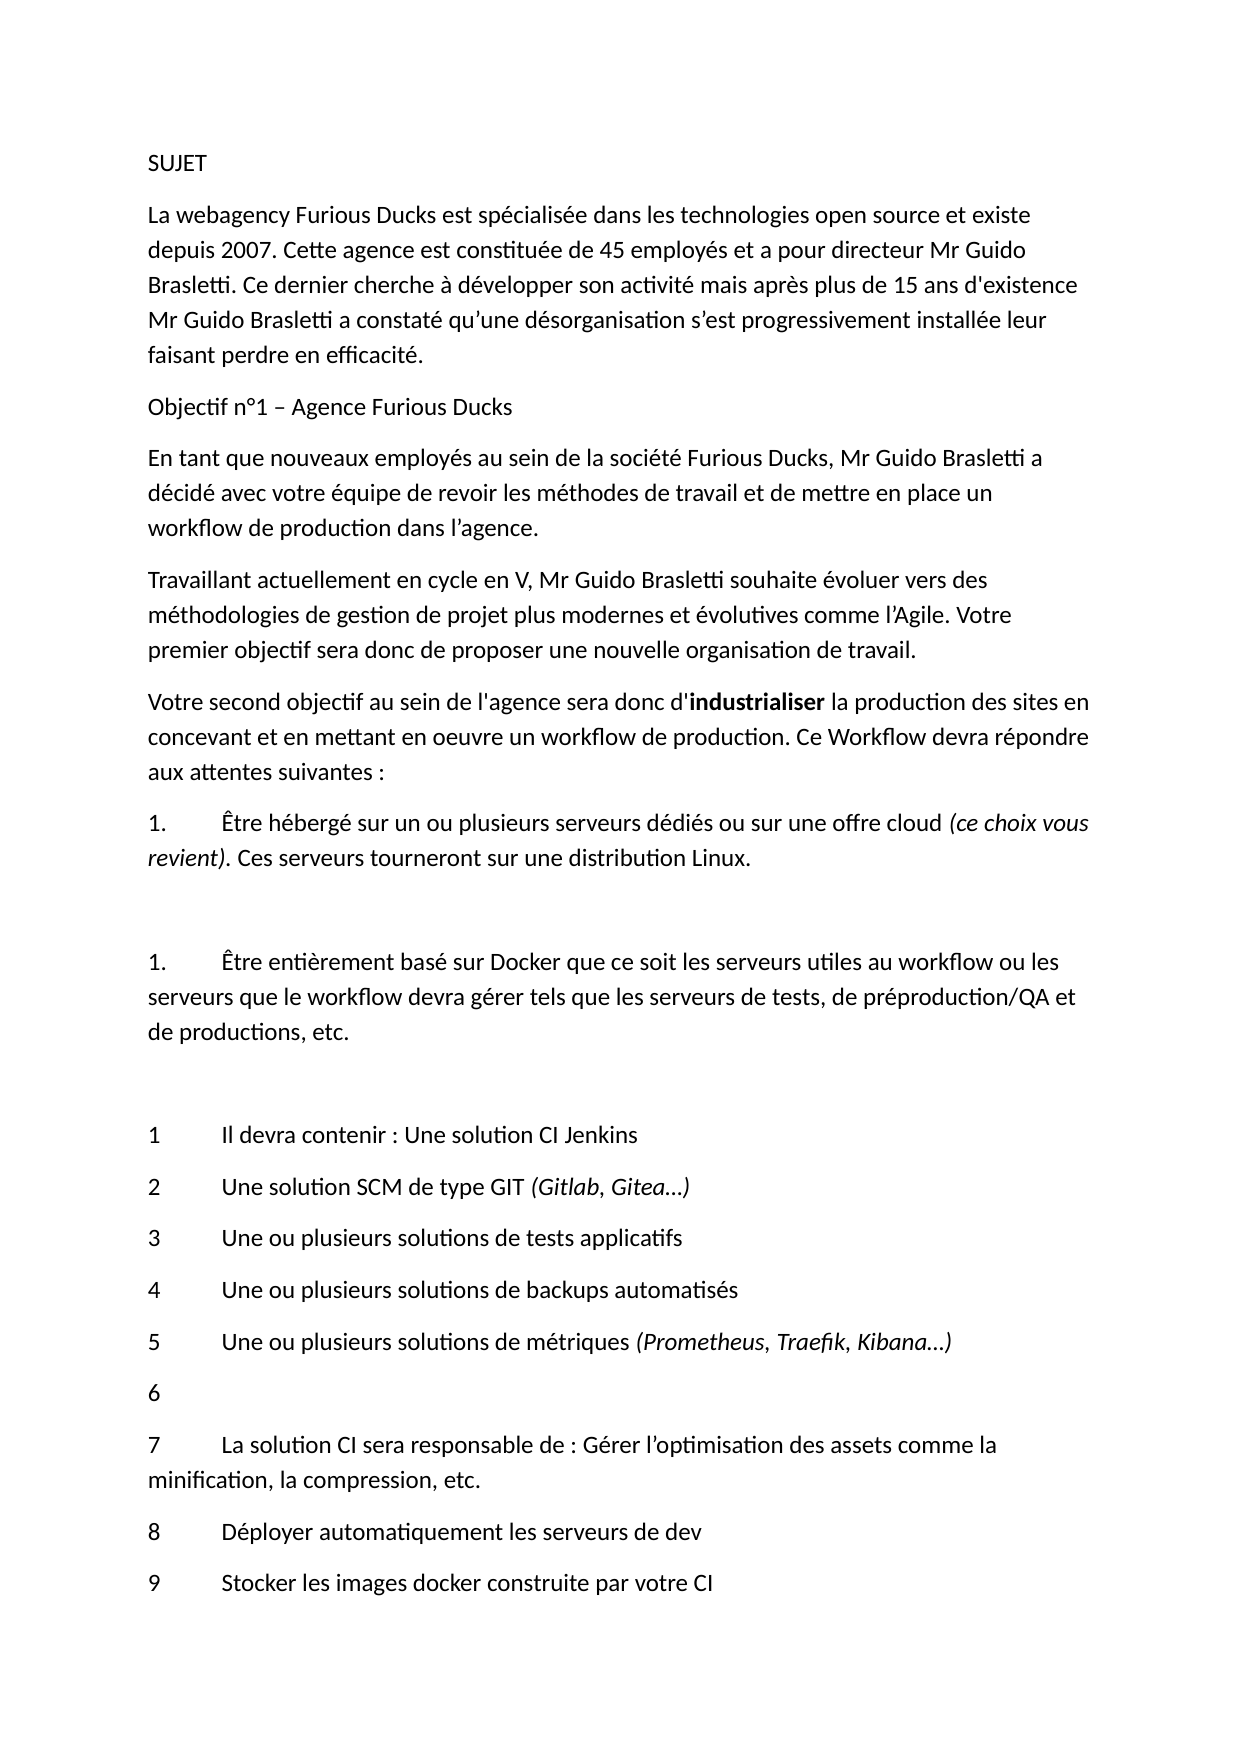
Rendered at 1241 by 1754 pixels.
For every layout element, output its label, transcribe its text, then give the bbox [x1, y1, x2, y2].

text Objectif n°1 – Agence Furious Ducks [148, 391, 1093, 421]
list Une solution SCM de type GIT (Gitlab, Gitea…) [148, 1171, 1093, 1201]
list Une ou plusieurs solutions de tests applicatifs [148, 1223, 1093, 1253]
list Une ou plusieurs solutions de backups automatisés [148, 1274, 1093, 1305]
list Il devra contenir : Une solution CI Jenkins [148, 1119, 1093, 1150]
list La solution CI sera responsable de : Gérer l’optimisation des assets comme la minification, la compression, etc. [148, 1429, 1093, 1495]
list Être entièrement basé sur Docker que ce soit les serveurs utiles au workflow ou les serveurs que le workflow devra gérer tels que les serveurs de tests, de préproduction/QA et de productions, etc. [148, 946, 1093, 1046]
text En tant que nouveaux employés au sein de la société Furious Ducks, Mr Guido Brasletti a décidé avec votre équipe de revoir les méthodes de travail et de mettre en place un workflow de production dans l’agence. [148, 443, 1093, 543]
text La webagency Furious Ducks est spécialisée dans les technologies open source et existe depuis 2007. Cette agence est constituée de 45 employés et a pour directeur Mr Guido Brasletti. Ce dernier cherche à développer son activité mais après plus de 15 ans d'existence Mr Guido Brasletti a constaté qu’une désorganisation s’est progressivement installée leur faisant perdre en efficacité. [148, 199, 1093, 370]
list Être hébergé sur un ou plusieurs serveurs dédiés ou sur une offre cloud (ce choix vous revient). Ces serveurs tourneront sur une distribution Linux. [148, 808, 1093, 873]
text Travaillant actuellement en cycle en V, Mr Guido Brasletti souhaite évoluer vers des méthodologies de gestion de projet plus modernes et évolutives comme l’Agile. Votre premier objectif sera donc de proposer une nouvelle organisation de travail. [148, 564, 1093, 665]
text SUJET [148, 148, 1093, 178]
text Votre second objectif au sein de l'agence sera donc d'industrialiser la production des sites en concevant et en mettant en oeuvre un workflow de production. Ce Workflow devra répondre aux attentes suivantes : [148, 686, 1093, 786]
list Stocker les images docker construite par votre CI [148, 1568, 1093, 1598]
list Déployer automatiquement les serveurs de dev [148, 1516, 1093, 1546]
list Une ou plusieurs solutions de métriques (Prometheus, Traefik, Kibana…) [148, 1326, 1093, 1356]
